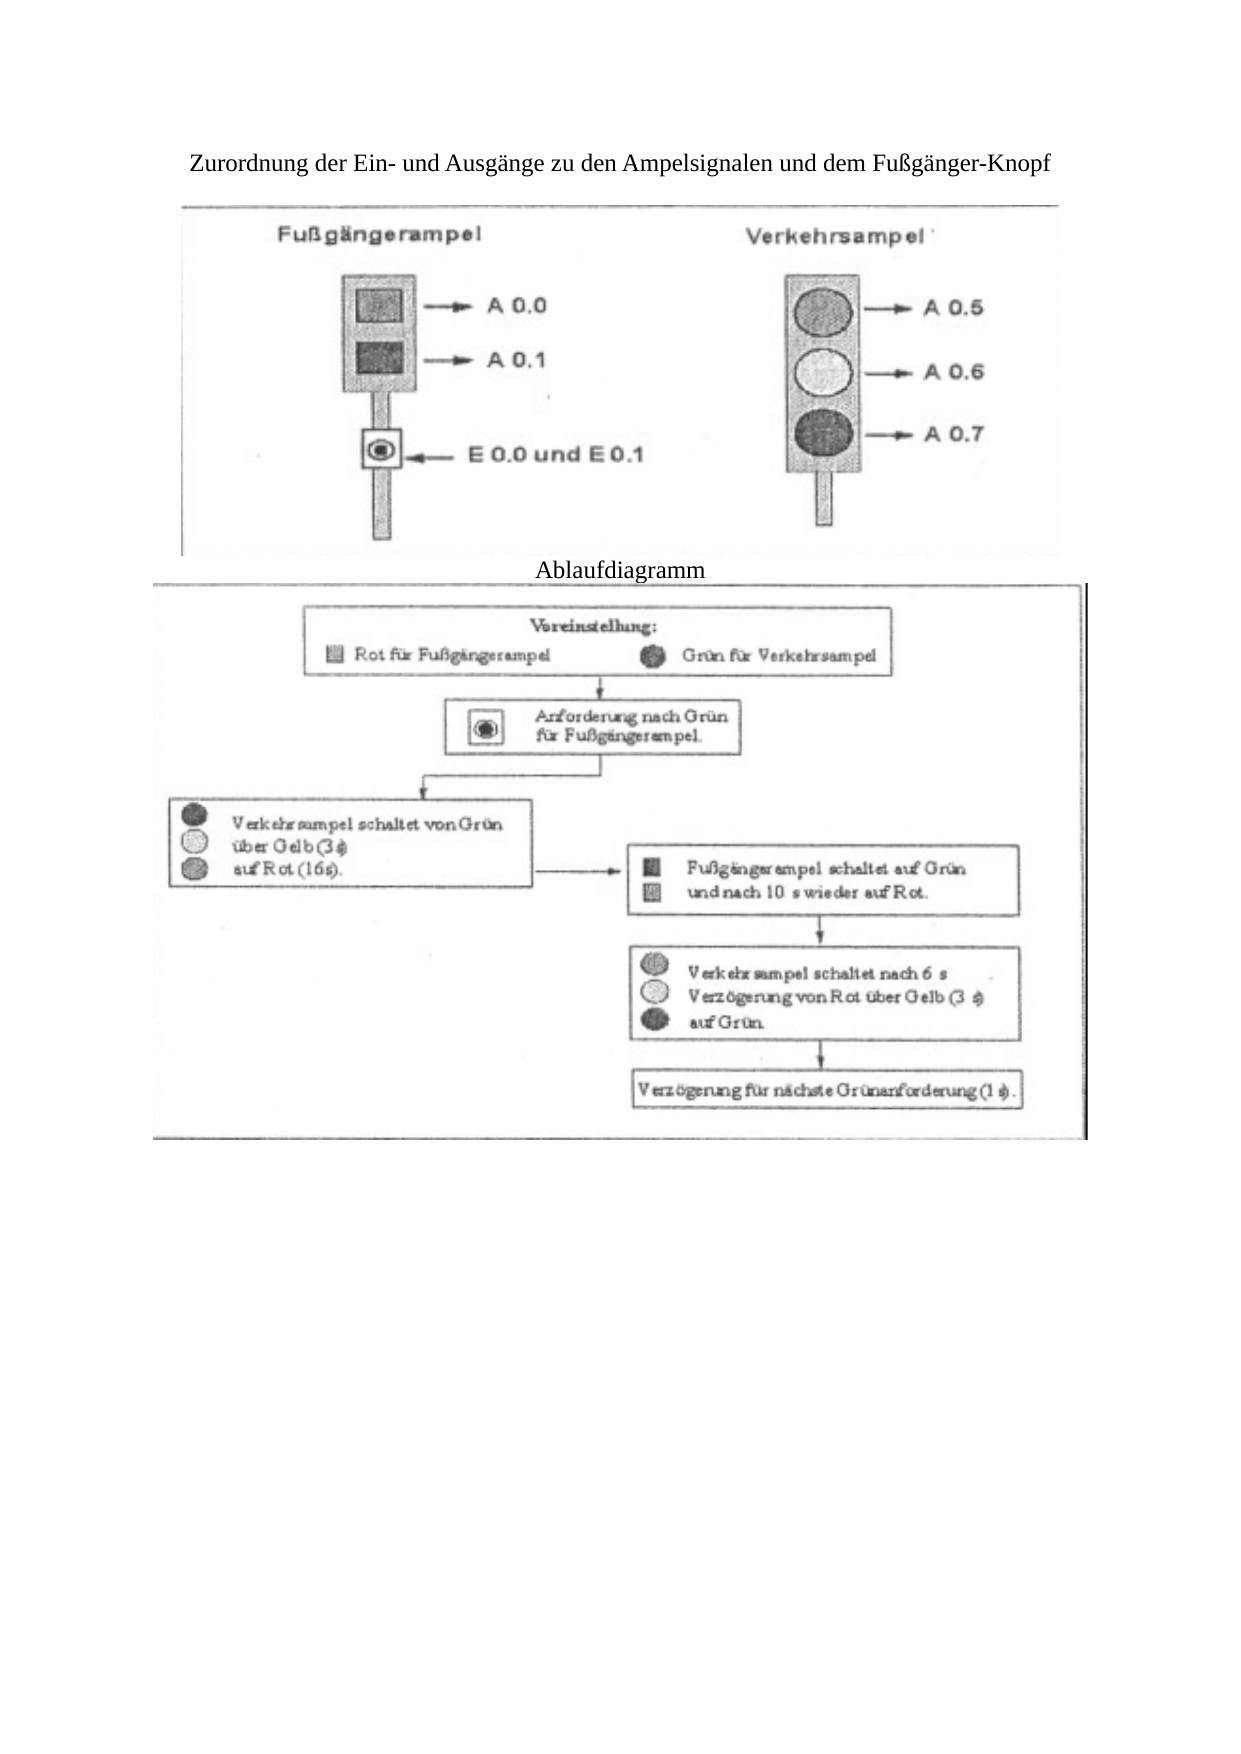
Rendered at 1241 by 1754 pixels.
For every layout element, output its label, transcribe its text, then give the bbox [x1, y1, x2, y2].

text Ablaufdiagramm [148, 555, 1093, 584]
picture [152, 583, 1088, 1140]
text Zurordnung der Ein- und Ausgänge zu den Ampelsignalen und dem Fußgänger-Knopf [148, 148, 1093, 176]
picture [181, 205, 1059, 556]
